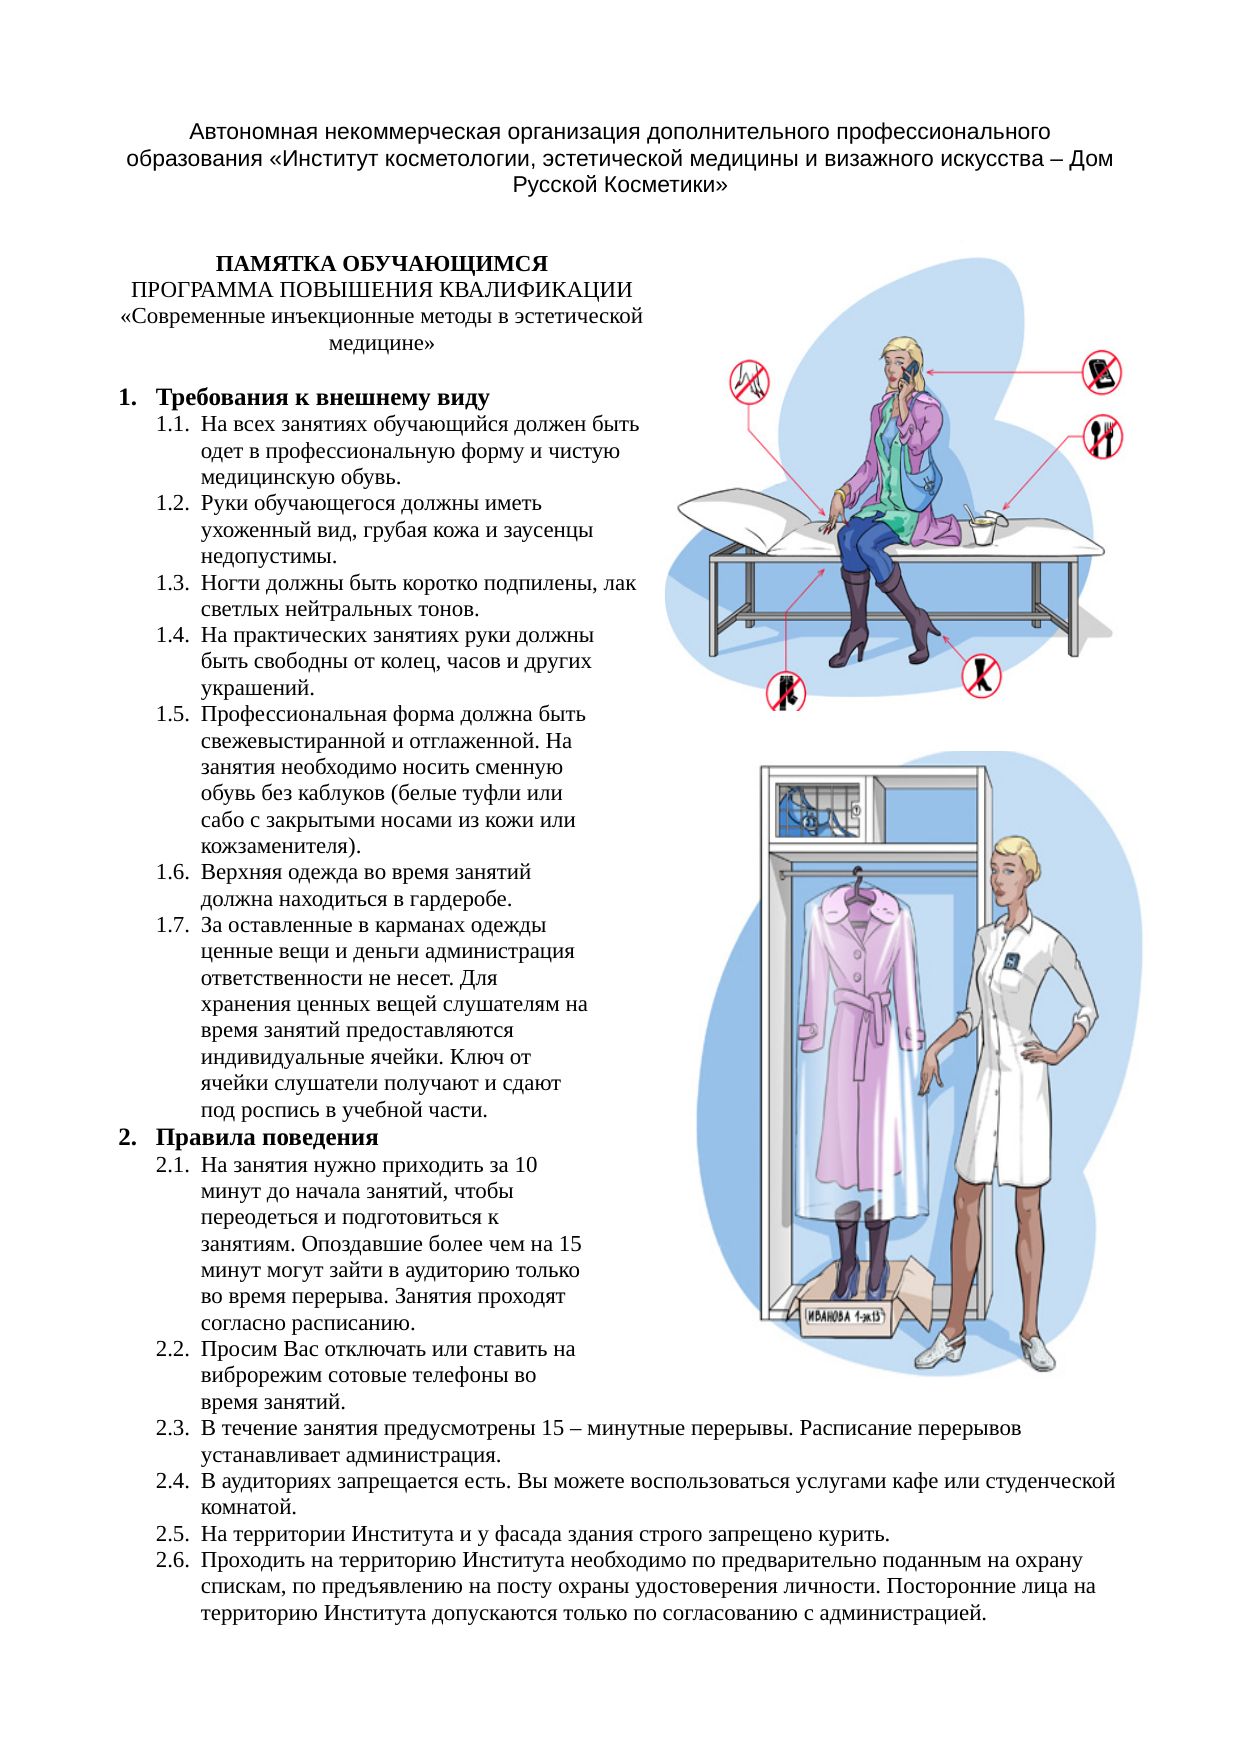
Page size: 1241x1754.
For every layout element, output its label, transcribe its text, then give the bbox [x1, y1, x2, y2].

list На практических занятиях руки должны быть свободны от колец, часов и других украшений. [156, 621, 664, 700]
list На занятия нужно приходить за 10 минут до начала занятий, чтобы переодеться и подготовиться к занятиям. Опоздавшие более чем на 15 минут могут зайти в аудиторию только во время перерыва. Занятия проходят согласно расписанию. [156, 1151, 612, 1335]
list Ногти должны быть коротко подпилены, лак светлых нейтральных тонов. [156, 568, 664, 621]
picture [664, 239, 1136, 711]
list Верхняя одежда во время занятий должна находиться в гардеробе. [156, 858, 612, 911]
picture [612, 751, 1175, 1391]
list На всех занятиях обучающийся должен быть одет в профессиональную форму и чистую медицинскую обувь. [156, 410, 664, 489]
text Автономная некоммерческая организация дополнительного профессионального образования «Институт косметологии, эстетической медицины и визажного искусства – Дом Русской Косметики» [118, 118, 1122, 197]
list Проходить на территорию Института необходимо по предварительно поданным на охрану спискам, по предъявлению на посту охраны удостоверения личности. Посторонние лица на территорию Института допускаются только по согласованию с администрацией. [156, 1546, 1122, 1625]
text ПАМЯТКА ОБУЧАЮЩИМСЯ [118, 250, 664, 276]
list В течение занятия предусмотрены 15 – минутные перерывы. Расписание перерывов устанавливает администрация. [156, 1414, 1122, 1467]
list Требования к внешнему виду [118, 382, 664, 410]
list В аудиториях запрещается есть. Вы можете воспользоваться услугами кафе или студенческой комнатой. [156, 1467, 1122, 1520]
text ПРОГРАММА ПОВЫШЕНИЯ КВАЛИФИКАЦИИ [118, 276, 664, 303]
list Руки обучающегося должны иметь ухоженный вид, грубая кожа и заусенцы недопустимы. [156, 489, 664, 568]
list На территории Института и у фасада здания строго запрещено курить. [156, 1520, 1122, 1546]
list Профессиональная форма должна быть свежевыстиранной и отглаженной. На занятия необходимо носить сменную обувь без каблуков (белые туфли или сабо с закрытыми носами из кожи или кожзаменителя). [156, 700, 1122, 858]
list Правила поведения [118, 1122, 612, 1151]
list Просим Вас отключать или ставить на виброрежим сотовые телефоны во время занятий. [156, 1335, 1122, 1414]
text «Современные инъекционные методы в эстетической медицине» [118, 303, 664, 355]
list За оставленные в карманах одежды ценные вещи и деньги администрация ответственности не несет. Для хранения ценных вещей слушателям на время занятий предоставляются индивидуальные ячейки. Ключ от ячейки слушатели получают и сдают под роспись в учебной части. [156, 911, 612, 1122]
